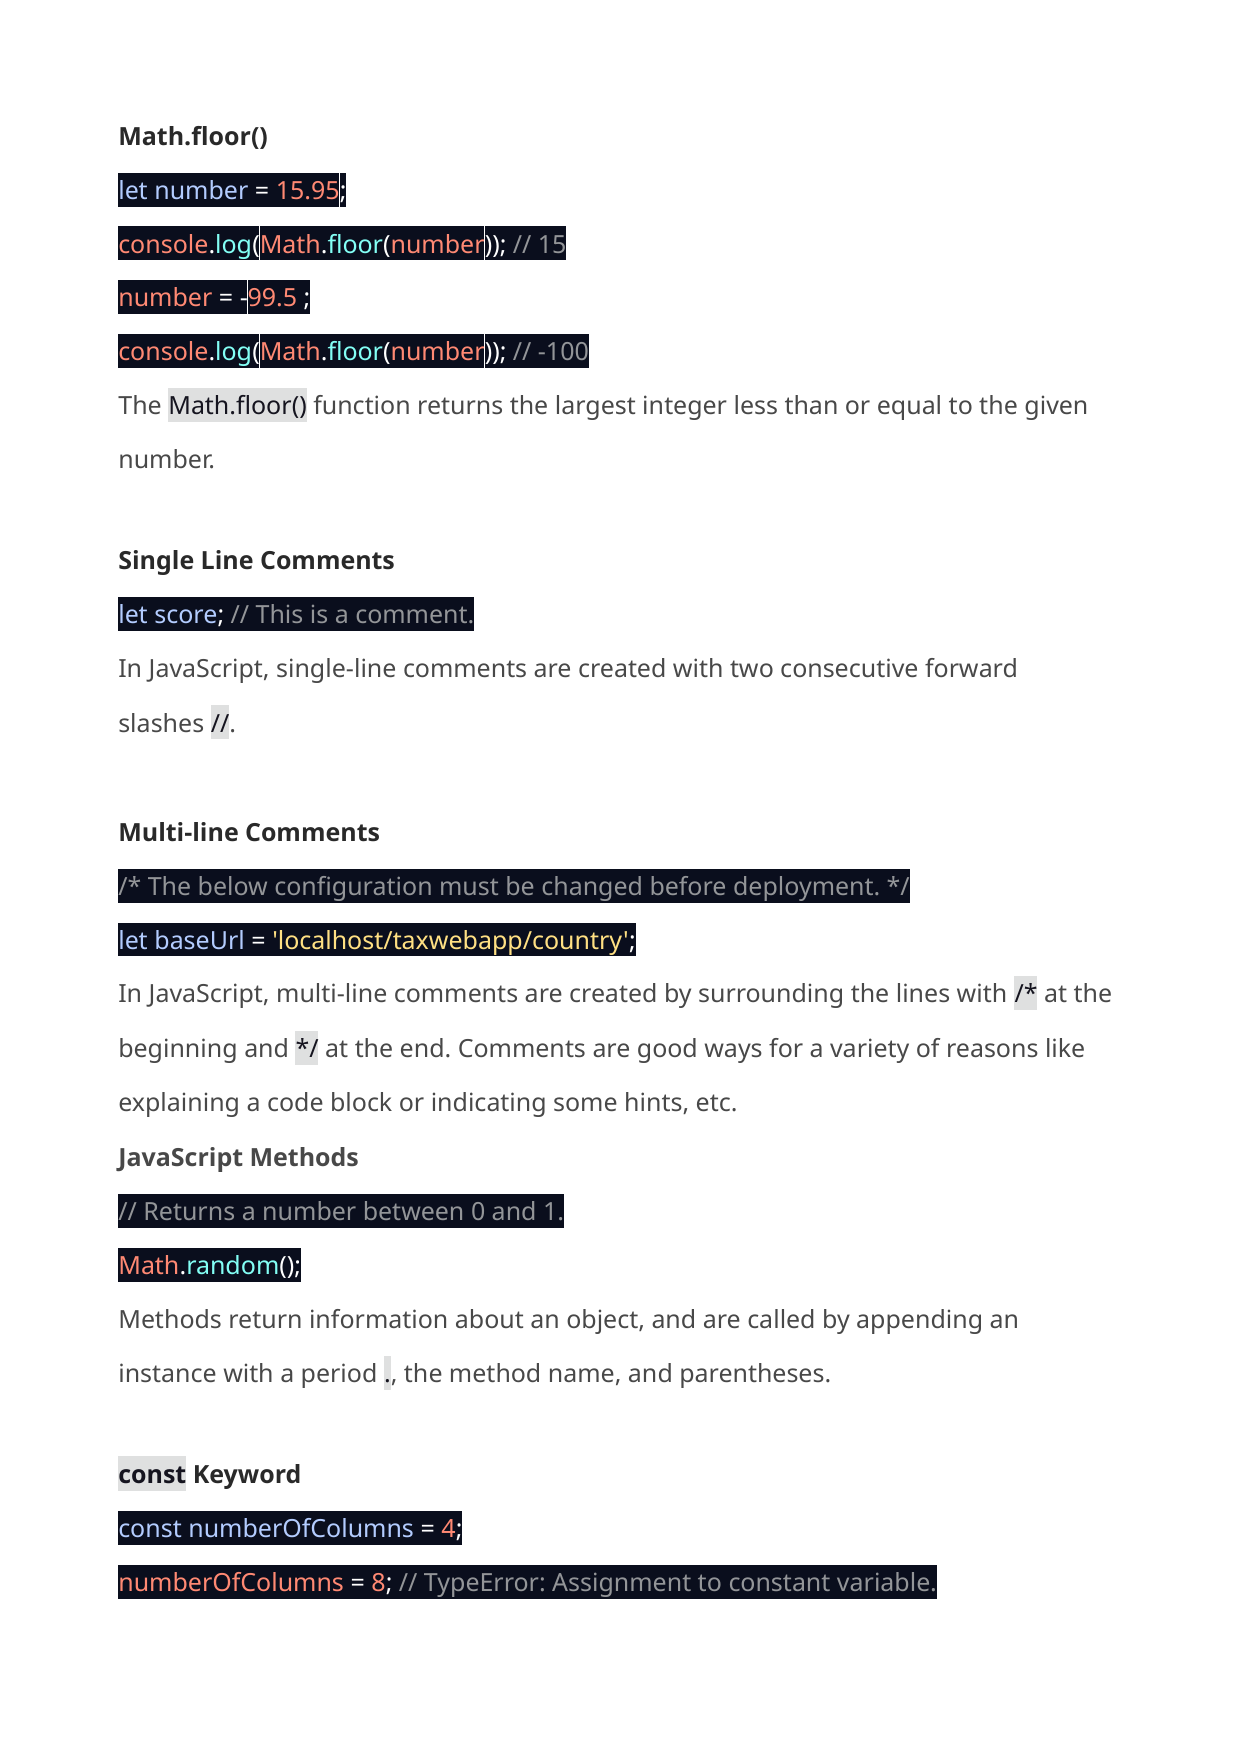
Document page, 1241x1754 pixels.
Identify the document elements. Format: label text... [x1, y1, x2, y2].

text number = -99.5 ; [118, 280, 1122, 314]
text let score; // This is a comment. [118, 597, 1122, 631]
text const Keyword [118, 1456, 1122, 1491]
text numberOfColumns = 8; // TypeError: Assignment to constant variable. [118, 1565, 1122, 1599]
text Multi-line Comments [118, 814, 1122, 848]
text let baseUrl = 'localhost/taxwebapp/country'; [118, 922, 1122, 956]
text let number = 15.95; [118, 173, 1122, 207]
text // Returns a number between 0 and 1. [118, 1194, 1122, 1228]
text Methods return information about an object, and are called by appending an instance with a period ., the method name, and parentheses. [118, 1302, 1122, 1390]
text The Math.floor() function returns the largest integer less than or equal to the given number. [118, 388, 1122, 476]
text Single Line Comments [118, 542, 1122, 577]
text In JavaScript, multi-line comments are created by surrounding the lines with /* at the beginning and */ at the end. Comments are good ways for a variety of reasons like explaining a code block or indicating some hints, etc. [118, 976, 1122, 1119]
text console.log(Math.floor(number)); // -100 [118, 334, 1122, 368]
text JavaScript Methods [118, 1139, 1122, 1174]
text Math.random(); [118, 1248, 1122, 1282]
text In JavaScript, single-line comments are created with two consecutive forward slashes //. [118, 651, 1122, 739]
text /* The below configuration must be changed before deployment. */ [118, 869, 1122, 903]
text Math.floor() [118, 118, 1122, 152]
text console.log(Math.floor(number)); // 15 [118, 226, 1122, 260]
text const numberOfColumns = 4; [118, 1511, 1122, 1545]
